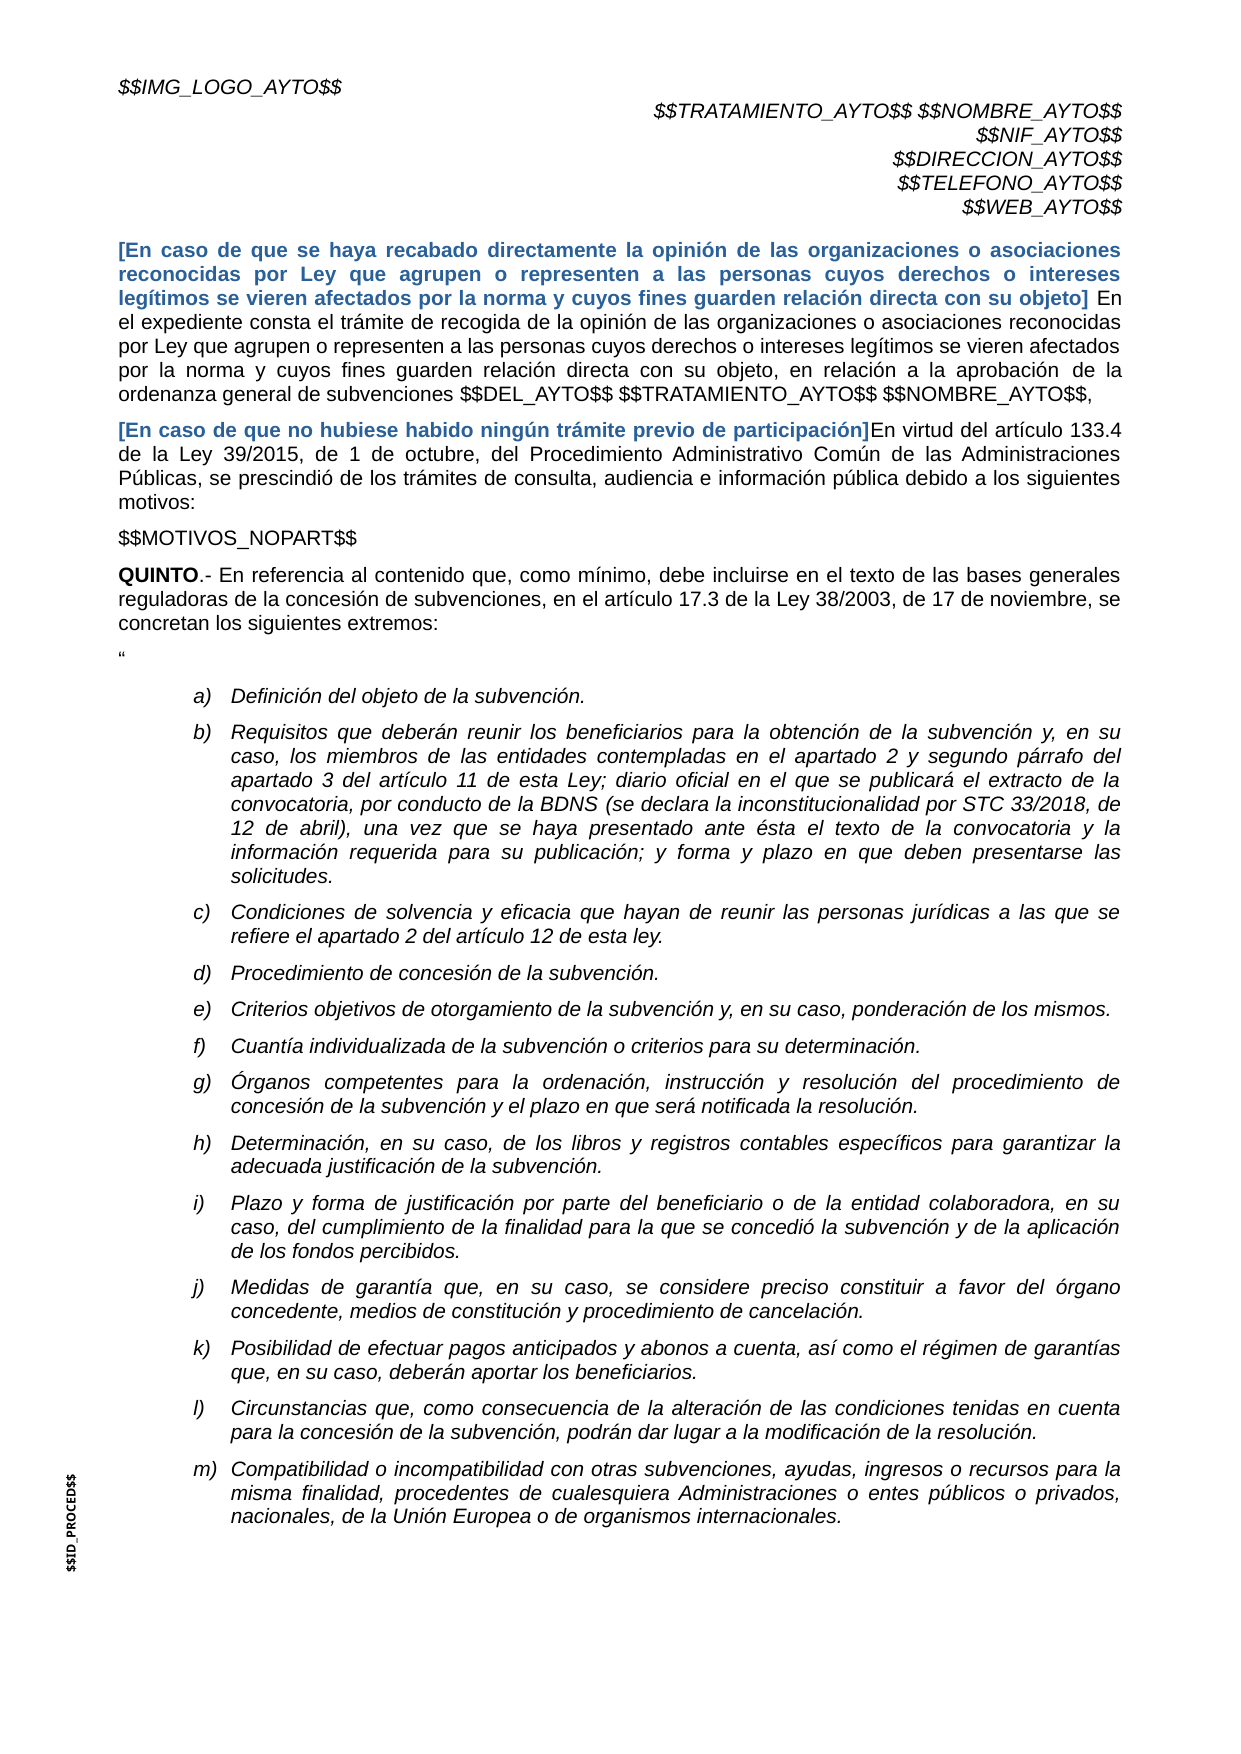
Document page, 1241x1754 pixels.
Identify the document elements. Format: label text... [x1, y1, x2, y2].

list Requisitos que deberán reunir los beneficiarios para la obtención de la subvención y, en su caso, los miembros de las entidades contempladas en el apartado 2 y segundo párrafo del apartado 3 del artículo 11 de esta Ley; diario oficial en el que se publicará el extracto de la convocatoria, por conducto de la BDNS (se declara la inconstitucionalidad por STC 33/2018, de 12 de abril), una vez que se haya presentado ante ésta el texto de la convocatoria y la información requerida para su publicación; y forma y plazo en que deben presentarse las solicitudes. [193, 720, 1122, 888]
list Condiciones de solvencia y eficacia que hayan de reunir las personas jurídicas a las que se refiere el apartado 2 del artículo 12 de esta ley. [193, 900, 1122, 948]
list Plazo y forma de justificación por parte del beneficiario o de la entidad colaboradora, en su caso, del cumplimiento de la finalidad para la que se concedió la subvención y de la aplicación de los fondos percibidos. [193, 1191, 1122, 1263]
text [En caso de que se haya recabado directamente la opinión de las organizaciones o asociaciones reconocidas por Ley que agrupen o representen a las personas cuyos derechos o intereses legítimos se vieren afectados por la norma y cuyos fines guarden relación directa con su objeto] En el expediente consta el trámite de recogida de la opinión de las organizaciones o asociaciones reconocidas por Ley que agrupen o representen a las personas cuyos derechos o intereses legítimos se vieren afectados por la norma y cuyos fines guarden relación directa con su objeto, en relación a la aprobación de la ordenanza general de subvenciones $$DEL_AYTO$$ $$TRATAMIENTO_AYTO$$ $$NOMBRE_AYTO$$, [118, 238, 1122, 406]
text [En caso de que no hubiese habido ningún trámite previo de participación]En virtud del artículo 133.4 de la Ley 39/2015, de 1 de octubre, del Procedimiento Administrativo Común de las Administraciones Públicas, se prescindió de los trámites de consulta, audiencia e información pública debido a los siguientes motivos: [118, 418, 1122, 514]
list Medidas de garantía que, en su caso, se considere preciso constituir a favor del órgano concedente, medios de constitución y procedimiento de cancelación. [193, 1275, 1122, 1323]
list Procedimiento de concesión de la subvención. [193, 961, 1122, 984]
list Posibilidad de efectuar pagos anticipados y abonos a cuenta, así como el régimen de garantías que, en su caso, deberán aportar los beneficiarios. [193, 1336, 1122, 1383]
text “ [118, 647, 1122, 671]
text $$MOTIVOS_NOPART$$ [118, 526, 1122, 550]
list Determinación, en su caso, de los libros y registros contables específicos para garantizar la adecuada justificación de la subvención. [193, 1130, 1122, 1178]
list Circunstancias que, como consecuencia de la alteración de las condiciones tenidas en cuenta para la concesión de la subvención, podrán dar lugar a la modificación de la resolución. [193, 1396, 1122, 1444]
list Cuantía individualizada de la subvención o criterios para su determinación. [193, 1033, 1122, 1057]
list Compatibilidad o incompatibilidad con otras subvenciones, ayudas, ingresos o recursos para la misma finalidad, procedentes de cualesquiera Administraciones o entes públicos o privados, nacionales, de la Unión Europea o de organismos internacionales. [193, 1456, 1122, 1528]
list Criterios objetivos de otorgamiento de la subvención y, en su caso, ponderación de los mismos. [193, 997, 1122, 1021]
list Órganos competentes para la ordenación, instrucción y resolución del procedimiento de concesión de la subvención y el plazo en que será notificada la resolución. [193, 1070, 1122, 1118]
text QUINTO.- En referencia al contenido que, como mínimo, debe incluirse en el texto de las bases generales reguladoras de la concesión de subvenciones, en el artículo 17.3 de la Ley 38/2003, de 17 de noviembre, se concretan los siguientes extremos: [118, 563, 1122, 634]
list Definición del objeto de la subvención. [193, 683, 1122, 707]
